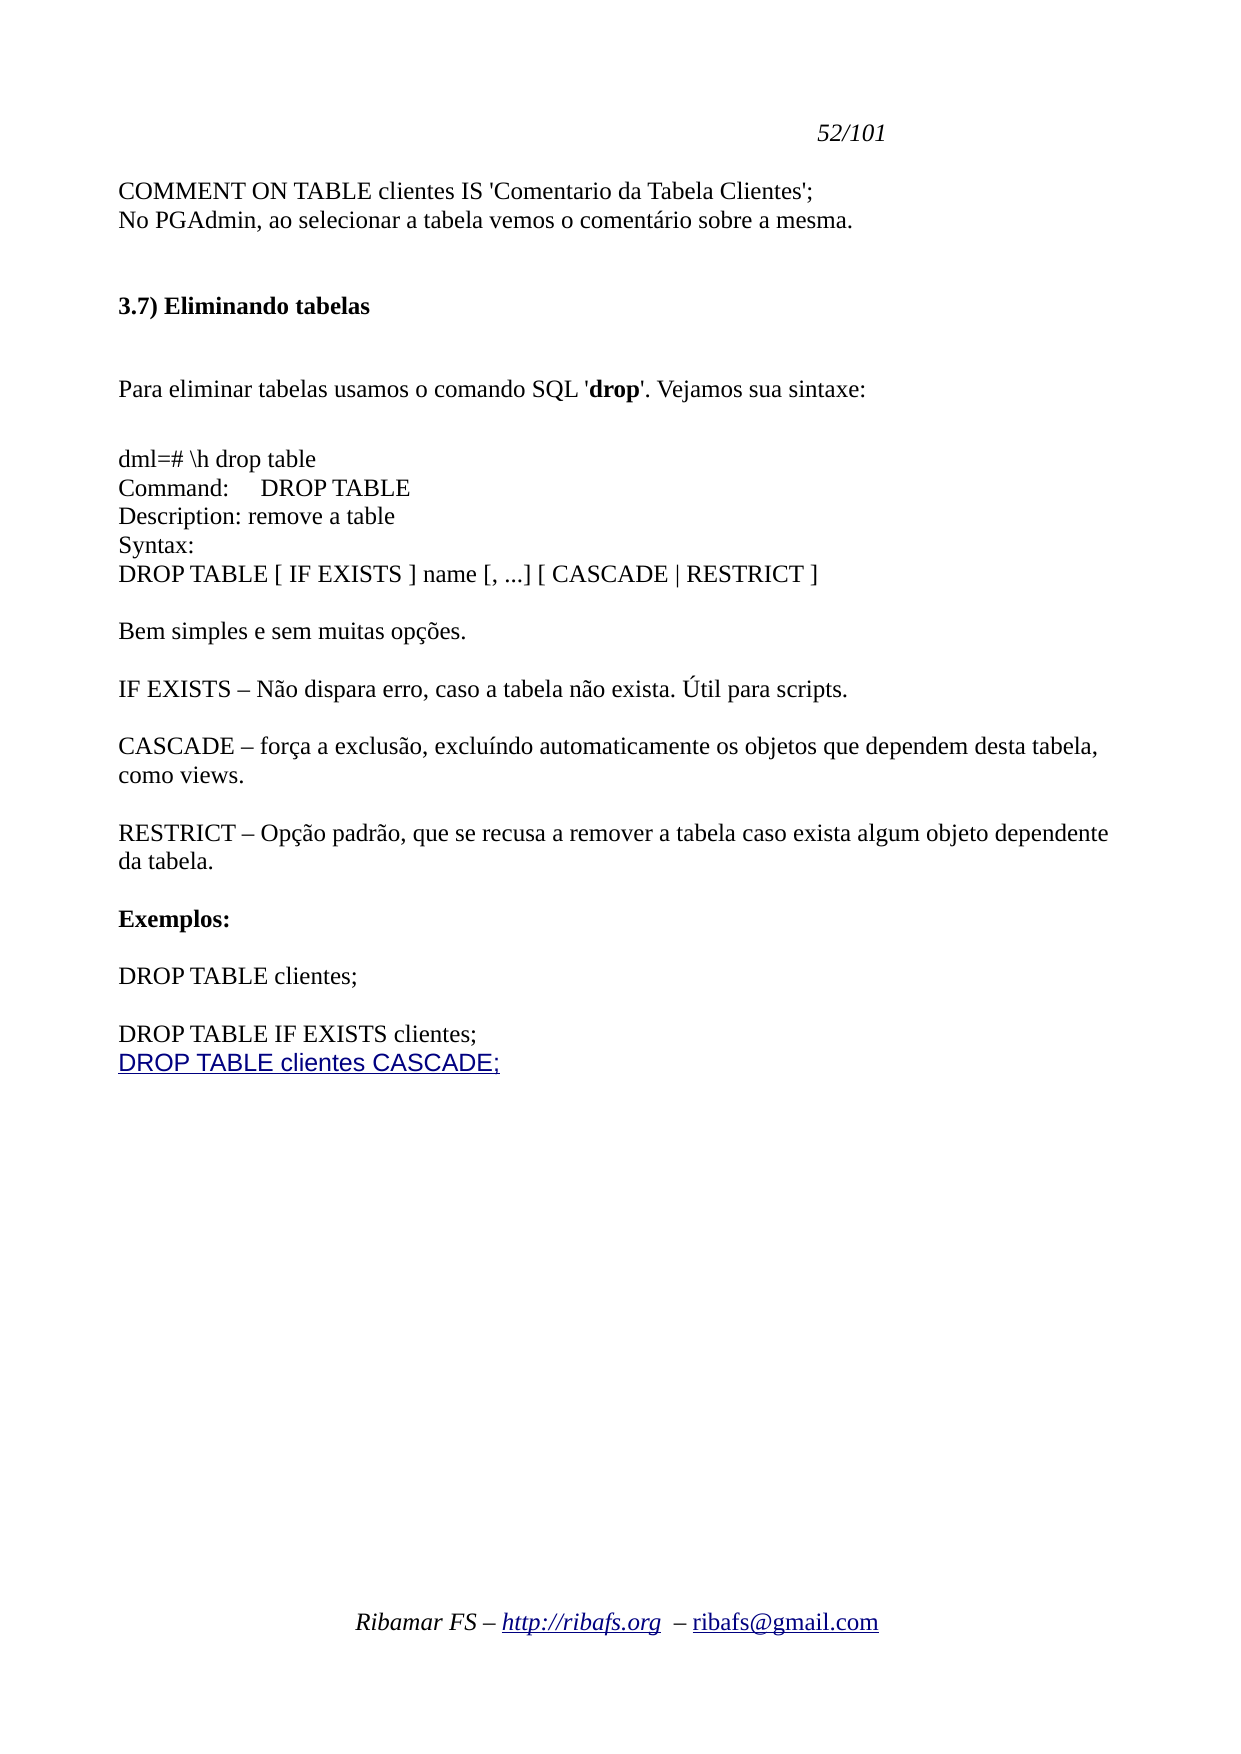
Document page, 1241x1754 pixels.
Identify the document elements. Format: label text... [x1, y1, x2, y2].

text Bem simples e sem muitas opções. [118, 616, 1122, 645]
text DROP TABLE clientes CASCADE; [118, 1048, 1122, 1076]
text No PGAdmin, ao selecionar a tabela vemos o comentário sobre a mesma. [118, 205, 1122, 234]
text CASCADE – força a exclusão, excluíndo automaticamente os objetos que dependem desta tabela, como views. [118, 731, 1122, 789]
text Exemplos: [118, 904, 1122, 933]
text RESTRICT – Opção padrão, que se recusa a remover a tabela caso exista algum objeto dependente da tabela. [118, 818, 1122, 875]
text Syntax: [118, 530, 1122, 559]
text Command: DROP TABLE [118, 473, 1122, 501]
text DROP TABLE [ IF EXISTS ] name [, ...] [ CASCADE | RESTRICT ] [118, 559, 1122, 588]
text COMMENT ON TABLE clientes IS 'Comentario da Tabela Clientes'; [118, 176, 1122, 205]
text 3.7) Eliminando tabelas [118, 291, 1122, 320]
text DROP TABLE IF EXISTS clientes; [118, 1019, 1122, 1048]
text dml=# \h drop table [118, 444, 1122, 473]
text IF EXISTS – Não dispara erro, caso a tabela não exista. Útil para scripts. [118, 674, 1122, 703]
text Description: remove a table [118, 501, 1122, 530]
text Para eliminar tabelas usamos o comando SQL 'drop'. Vejamos sua sintaxe: [118, 374, 1122, 403]
text DROP TABLE clientes; [118, 961, 1122, 990]
